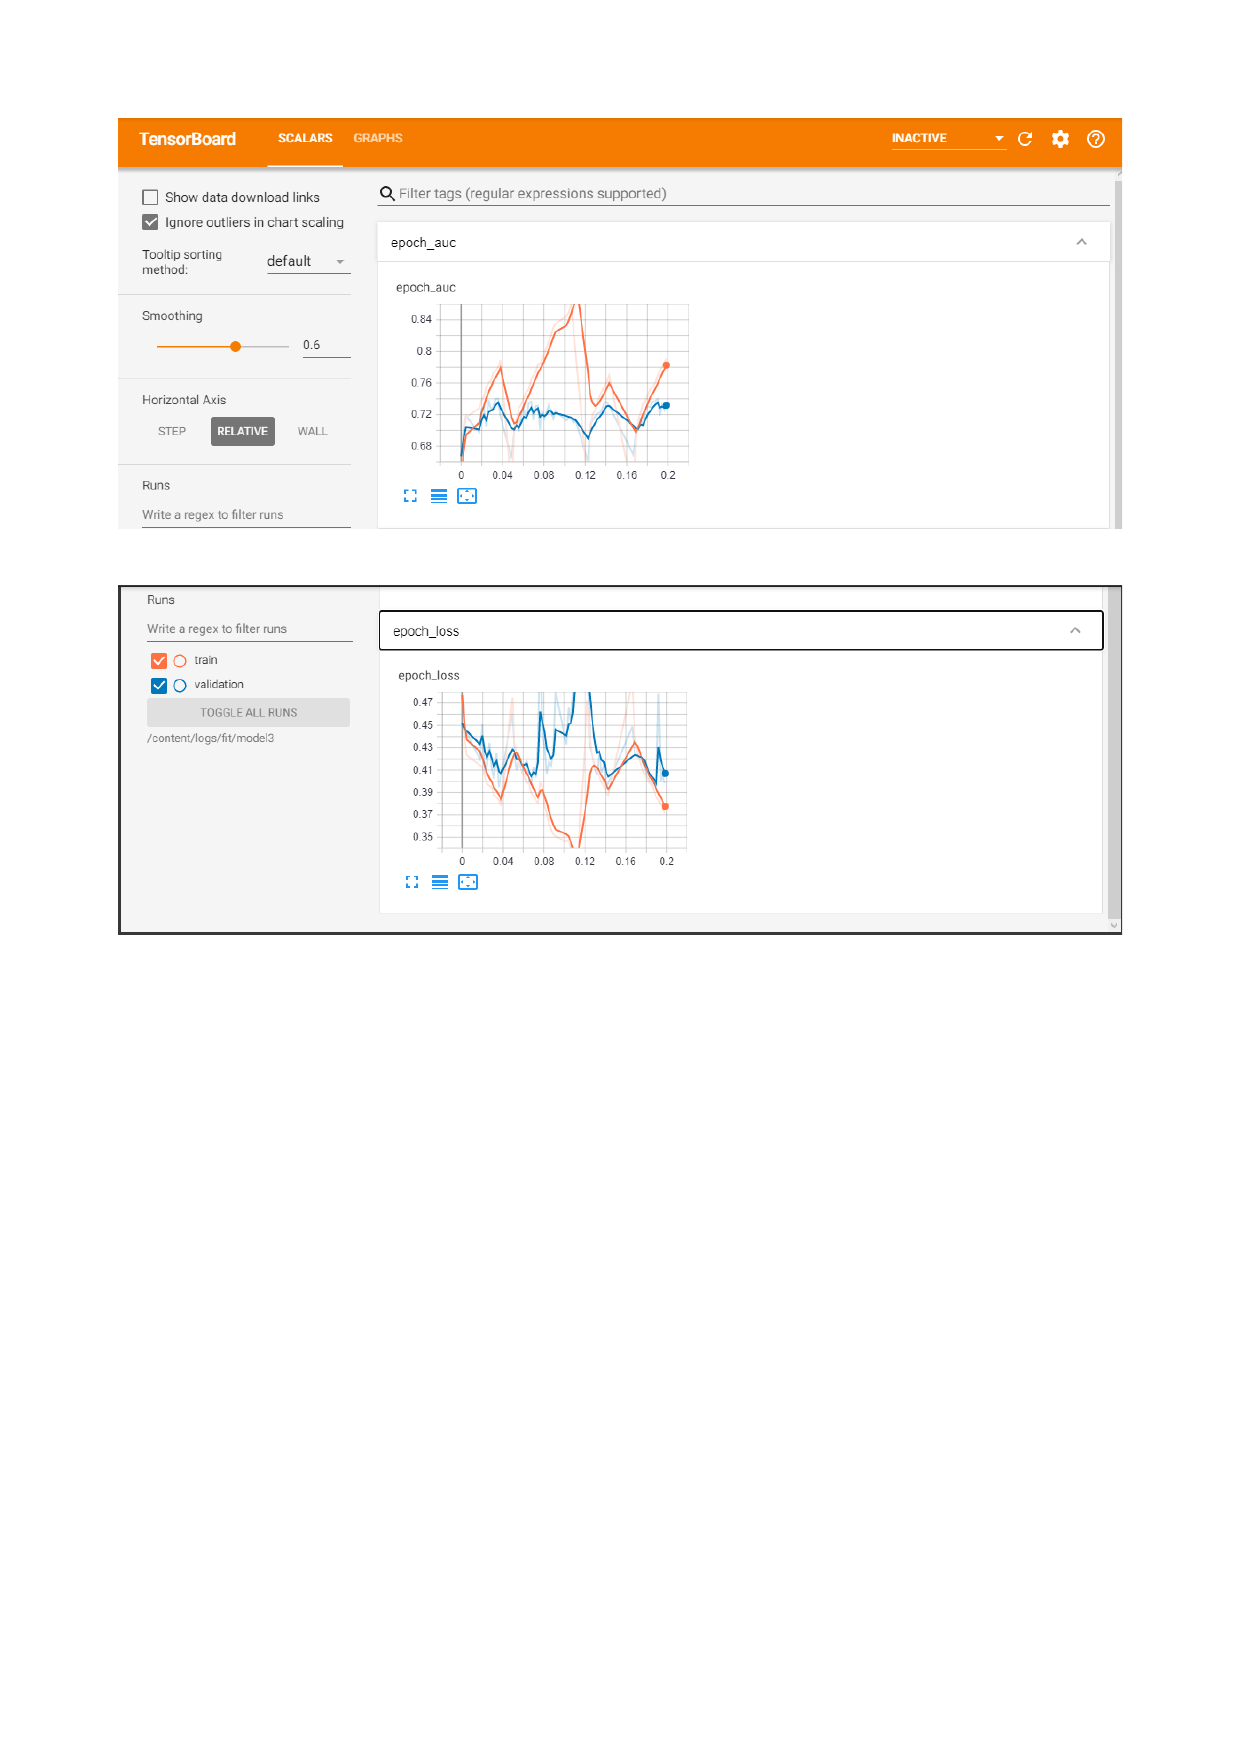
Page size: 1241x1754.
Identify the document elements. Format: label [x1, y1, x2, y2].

picture [118, 118, 1123, 529]
picture [118, 585, 1123, 935]
